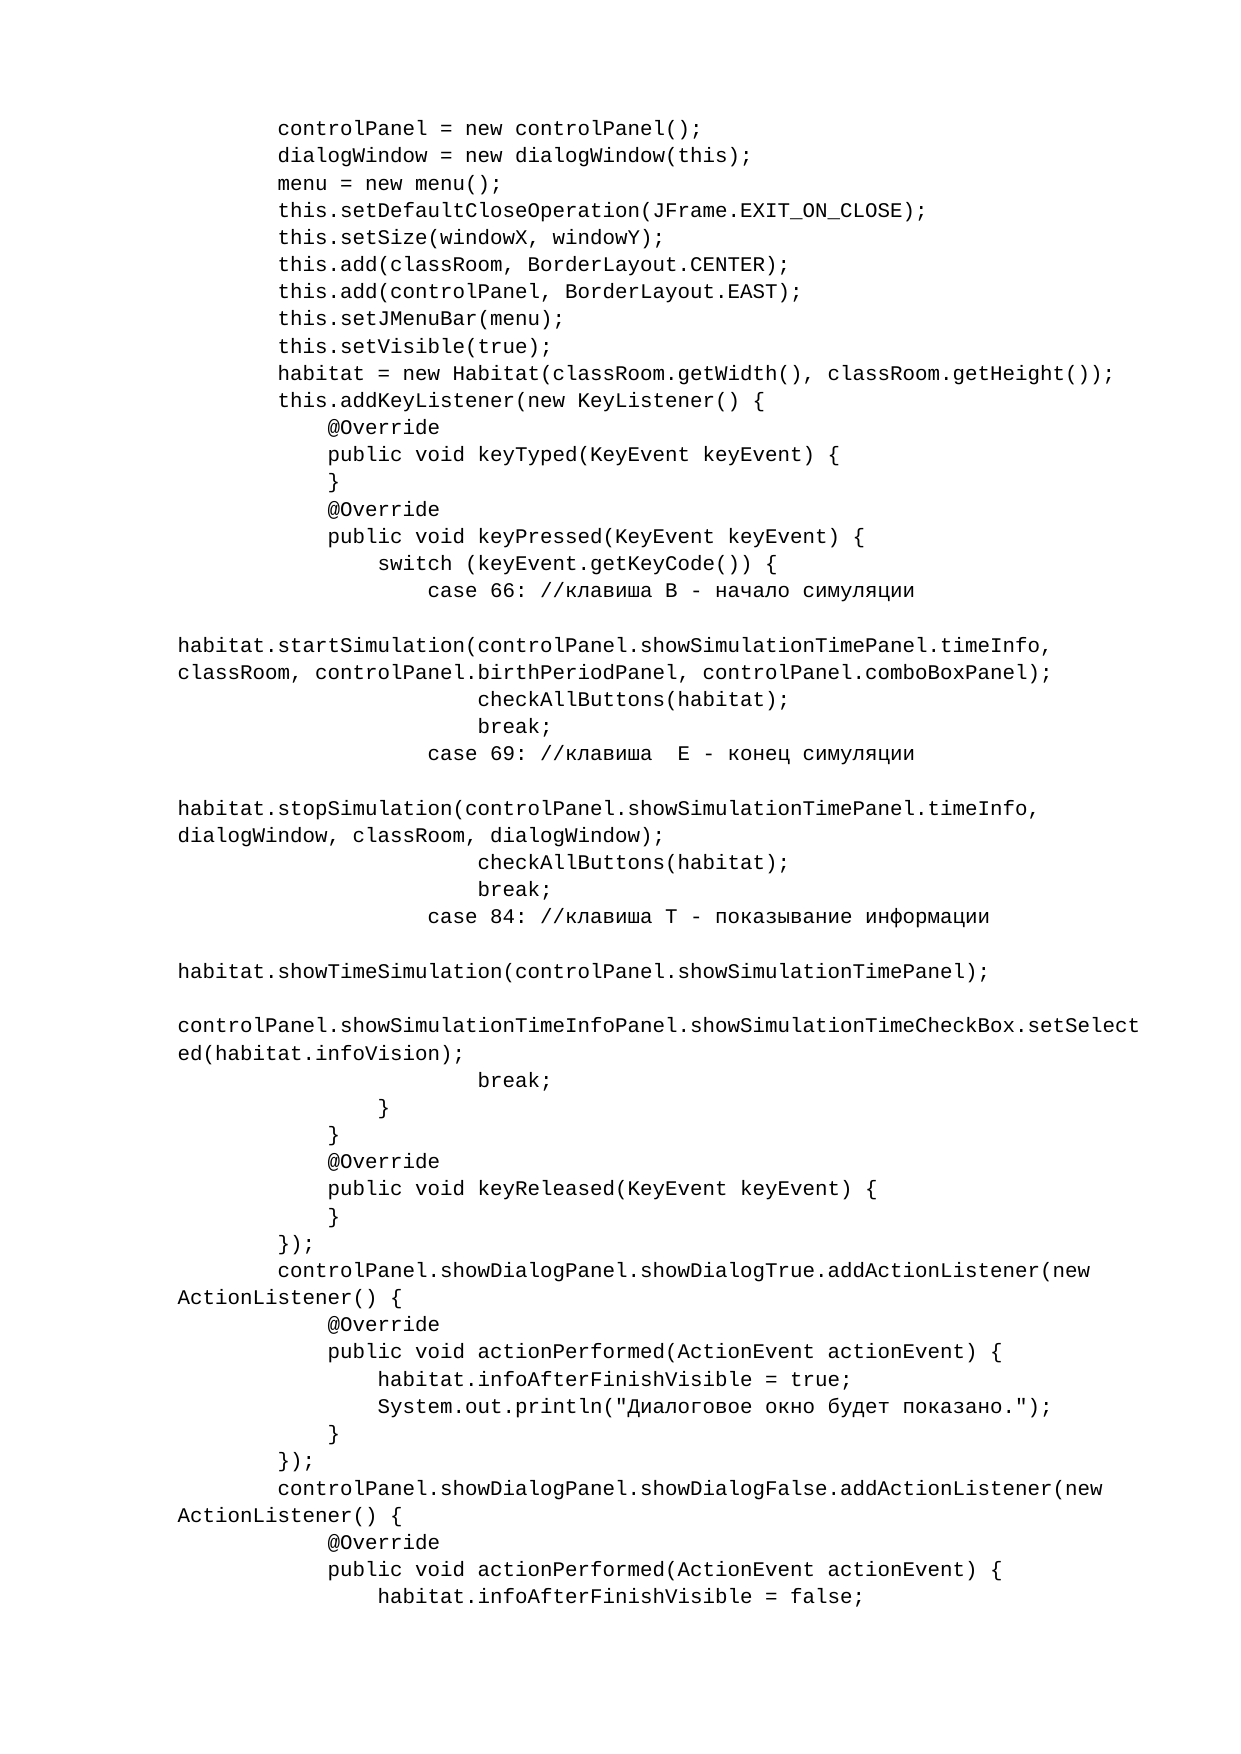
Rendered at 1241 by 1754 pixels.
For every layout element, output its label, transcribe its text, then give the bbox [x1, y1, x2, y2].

text }); [177, 1233, 1152, 1256]
text case 69: //клавиша E - конец симуляции [177, 743, 1152, 767]
text public void keyPressed(KeyEvent keyEvent) { [177, 526, 1152, 549]
text public void actionPerformed(ActionEvent actionEvent) { [177, 1559, 1152, 1583]
text this.setDefaultCloseOperation(JFrame.EXIT_ON_CLOSE); [177, 200, 1152, 223]
text case 84: //клавиша T - показывание информации [177, 907, 1152, 930]
text menu = new menu(); [177, 172, 1152, 196]
text controlPanel.showDialogPanel.showDialogFalse.addActionListener(new ActionListener() { [177, 1477, 1152, 1528]
text @Override [177, 1151, 1152, 1175]
text break; [177, 716, 1152, 740]
text checkAllButtons(habitat); [177, 689, 1152, 713]
text public void keyTyped(KeyEvent keyEvent) { [177, 444, 1152, 468]
text this.setVisible(true); [177, 336, 1152, 359]
text public void actionPerformed(ActionEvent actionEvent) { [177, 1342, 1152, 1365]
text dialogWindow = new dialogWindow(this); [177, 145, 1152, 169]
text controlPanel.showDialogPanel.showDialogTrue.addActionListener(new ActionListener() { [177, 1260, 1152, 1311]
text break; [177, 879, 1152, 903]
text habitat.stopSimulation(controlPanel.showSimulationTimePanel.timeInfo, dialogWindow, classRoom, dialogWindow); [177, 771, 1152, 849]
text case 66: //клавиша B - начало симуляции [177, 580, 1152, 604]
text this.add(controlPanel, BorderLayout.EAST); [177, 281, 1152, 305]
text controlPanel.showSimulationTimeInfoPanel.showSimulationTimeCheckBox.setSelected(habitat.infoVision); [177, 988, 1152, 1066]
text habitat.showTimeSimulation(controlPanel.showSimulationTimePanel); [177, 934, 1152, 984]
text habitat.infoAfterFinishVisible = false; [177, 1586, 1152, 1610]
text this.add(classRoom, BorderLayout.CENTER); [177, 254, 1152, 278]
text @Override [177, 417, 1152, 441]
text @Override [177, 499, 1152, 522]
text habitat.infoAfterFinishVisible = true; [177, 1369, 1152, 1392]
text this.addKeyListener(new KeyListener() { [177, 390, 1152, 414]
text this.setSize(windowX, windowY); [177, 227, 1152, 251]
text controlPanel = new controlPanel(); [177, 118, 1152, 142]
text }); [177, 1450, 1152, 1474]
text System.out.println("Диалоговое окно будет показано."); [177, 1396, 1152, 1419]
text } [177, 1206, 1152, 1229]
text } [177, 472, 1152, 495]
text @Override [177, 1532, 1152, 1556]
text switch (keyEvent.getKeyCode()) { [177, 553, 1152, 577]
text @Override [177, 1314, 1152, 1338]
text break; [177, 1070, 1152, 1093]
text } [177, 1097, 1152, 1121]
text } [177, 1124, 1152, 1148]
text habitat.startSimulation(controlPanel.showSimulationTimePanel.timeInfo, classRoom, controlPanel.birthPeriodPanel, controlPanel.comboBoxPanel); [177, 607, 1152, 686]
text public void keyReleased(KeyEvent keyEvent) { [177, 1178, 1152, 1202]
text this.setJMenuBar(menu); [177, 308, 1152, 332]
text checkAllButtons(habitat); [177, 852, 1152, 876]
text } [177, 1423, 1152, 1447]
text habitat = new Habitat(classRoom.getWidth(), classRoom.getHeight()); [177, 363, 1152, 386]
